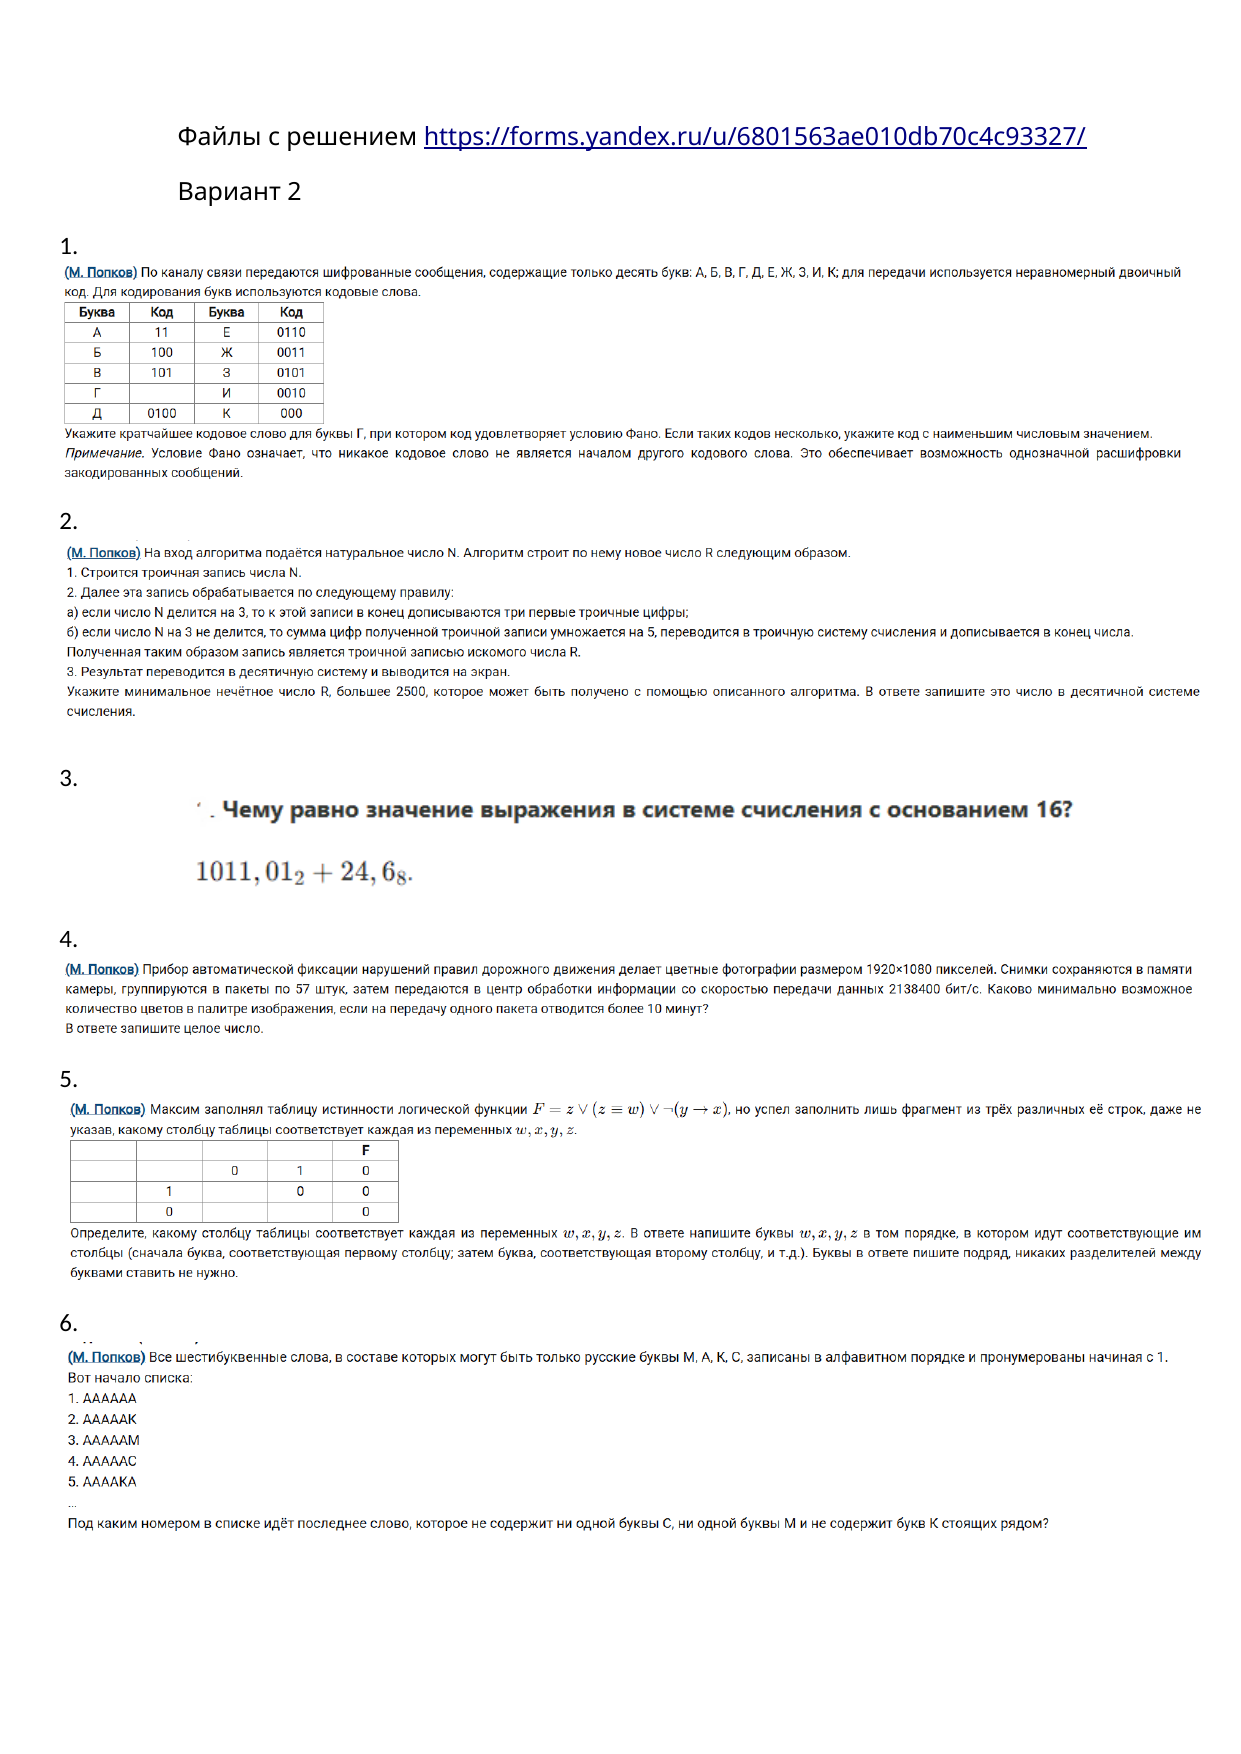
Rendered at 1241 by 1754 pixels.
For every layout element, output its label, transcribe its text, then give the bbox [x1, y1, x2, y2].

text Файлы с решением https://forms.yandex.ru/u/6801563ae010db70c4c93327/ [177, 118, 1152, 152]
text Вариант 2 [177, 174, 1152, 208]
